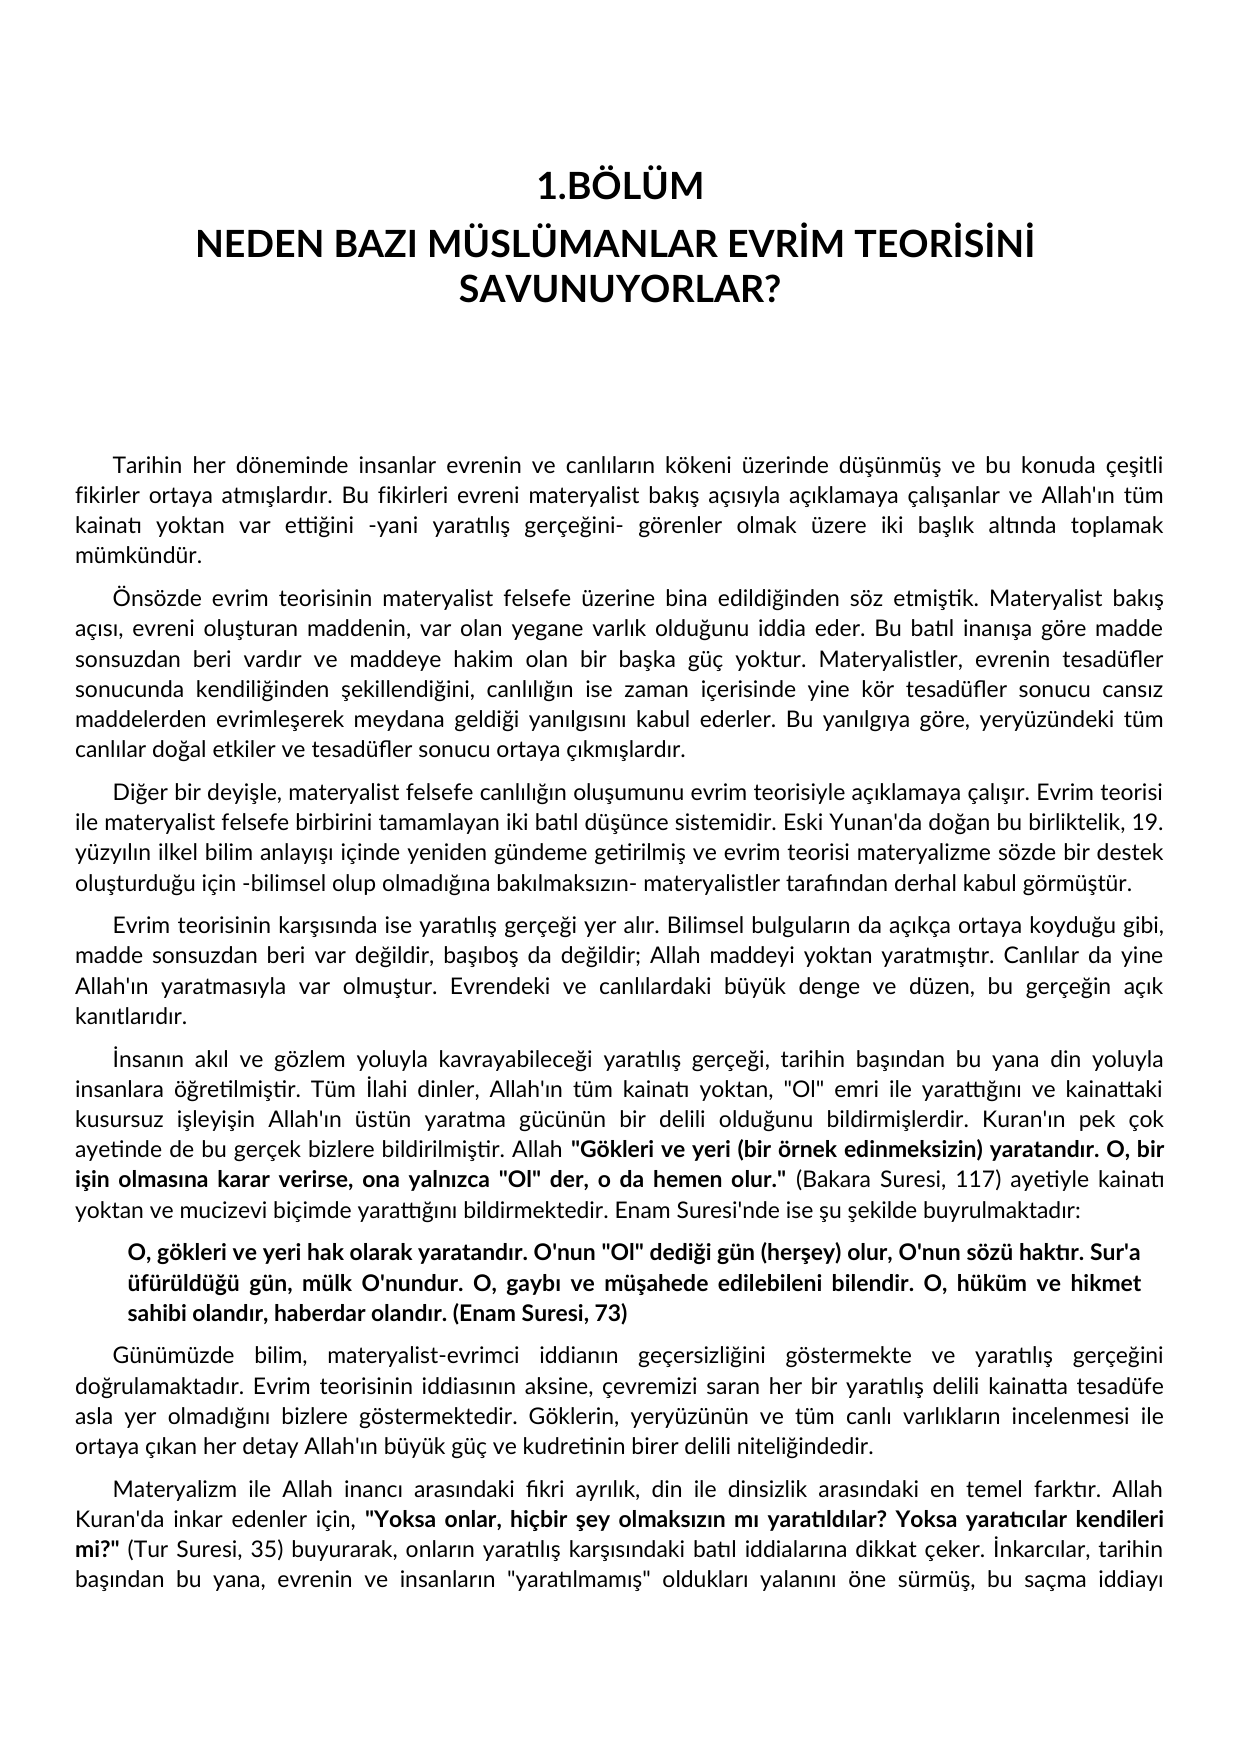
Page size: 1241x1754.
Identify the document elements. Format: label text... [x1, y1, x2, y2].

text Materyalizm ile Allah inancı arasındaki fikri ayrılık, din ile dinsizlik arasındaki en temel farktır. Allah Kuran'da inkar edenler için, "Yoksa onlar, hiçbir şey olmaksızın mı yaratıldılar? Yoksa yaratıcılar kendileri mi?" (Tur Suresi, 35) buyurarak, onların yaratılış karşısındaki batıl iddialarına dikkat çeker. İnkarcılar, tarihin başından bu yana, evrenin ve insanların "yaratılmamış" oldukları yalanını öne sürmüş, bu saçma iddiayı [75, 1474, 1165, 1593]
text Evrim teorisinin karşısında ise yaratılış gerçeği yer alır. Bilimsel bulguların da açıkça ortaya koyduğu gibi, madde sonsuzdan beri var değildir, başıboş da değildir; Allah maddeyi yoktan yaratmıştır. Canlılar da yine Allah'ın yaratmasıyla var olmuştur. Evrendeki ve canlılardaki büyük denge ve düzen, bu gerçeğin açık kanıtlarıdır. [75, 911, 1165, 1029]
subtitle 1.BÖLÜM [75, 162, 1165, 207]
text Önsözde evrim teorisinin materyalist felsefe üzerine bina edildiğinden söz etmiştik. Materyalist bakış açısı, evreni oluşturan maddenin, var olan yegane varlık olduğunu iddia eder. Bu batıl inanışa göre madde sonsuzdan beri vardır ve maddeye hakim olan bir başka güç yoktur. Materyalistler, evrenin tesadüfler sonucunda kendiliğinden şekillendiğini, canlılığın ise zaman içerisinde yine kör tesadüfler sonucu cansız maddelerden evrimleşerek meydana geldiği yanılgısını kabul ederler. Bu yanılgıya göre, yeryüzündeki tüm canlılar doğal etkiler ve tesadüfler sonucu ortaya çıkmışlardır. [75, 584, 1165, 762]
text Diğer bir deyişle, materyalist felsefe canlılığın oluşumunu evrim teorisiyle açıklamaya çalışır. Evrim teorisi ile materyalist felsefe birbirini tamamlayan iki batıl düşünce sistemidir. Eski Yunan'da doğan bu birliktelik, 19. yüzyılın ilkel bilim anlayışı içinde yeniden gündeme getirilmiş ve evrim teorisi materyalizme sözde bir destek oluşturduğu için -bilimsel olup olmadığına bakılmaksızın- materyalistler tarafından derhal kabul görmüştür. [75, 778, 1165, 896]
text Günümüzde bilim, materyalist-evrimci iddianın geçersizliğini göstermekte ve yaratılış gerçeğini doğrulamaktadır. Evrim teorisinin iddiasının aksine, çevremizi saran her bir yaratılış delili kainatta tesadüfe asla yer olmadığını bizlere göstermektedir. Göklerin, yeryüzünün ve tüm canlı varlıkların incelenmesi ile ortaya çıkan her detay Allah'ın büyük güç ve kudretinin birer delili niteliğindedir. [75, 1341, 1165, 1459]
text İnsanın akıl ve gözlem yoluyla kavrayabileceği yaratılış gerçeği, tarihin başından bu yana din yoluyla insanlara öğretilmiştir. Tüm İlahi dinler, Allah'ın tüm kainatı yoktan, "Ol" emri ile yarattığını ve kainattaki kusursuz işleyişin Allah'ın üstün yaratma gücünün bir delili olduğunu bildirmişlerdir. Kuran'ın pek çok ayetinde de bu gerçek bizlere bildirilmiştir. Allah "Gökleri ve yeri (bir örnek edinmeksizin) yaratandır. O, bir işin olmasına karar verirse, ona yalnızca "Ol" der, o da hemen olur." (Bakara Suresi, 117) ayetiyle kainatı yoktan ve mucizevi biçimde yarattığını bildirmektedir. Enam Suresi'nde ise şu şekilde buyrulmaktadır: [75, 1044, 1165, 1223]
subtitle NEDEN BAZI MÜSLÜMANLAR EVRİM TEORİSİNİ SAVUNUYORLAR? [75, 220, 1165, 310]
text O, gökleri ve yeri hak olarak yaratandır. O'nun "Ol" dediği gün (herşey) olur, O'nun sözü haktır. Sur'a üfürüldüğü gün, mülk O'nundur. O, gaybı ve müşahede edilebileni bilendir. O, hüküm ve hikmet sahibi olandır, haberdar olandır. (Enam Suresi, 73) [127, 1238, 1143, 1326]
text Tarihin her döneminde insanlar evrenin ve canlıların kökeni üzerinde düşünmüş ve bu konuda çeşitli fikirler ortaya atmışlardır. Bu fikirleri evreni materyalist bakış açısıyla açıklamaya çalışanlar ve Allah'ın tüm kainatı yoktan var ettiğini -yani yaratılış gerçeğini- görenler olmak üzere iki başlık altında toplamak mümkündür. [75, 451, 1165, 569]
